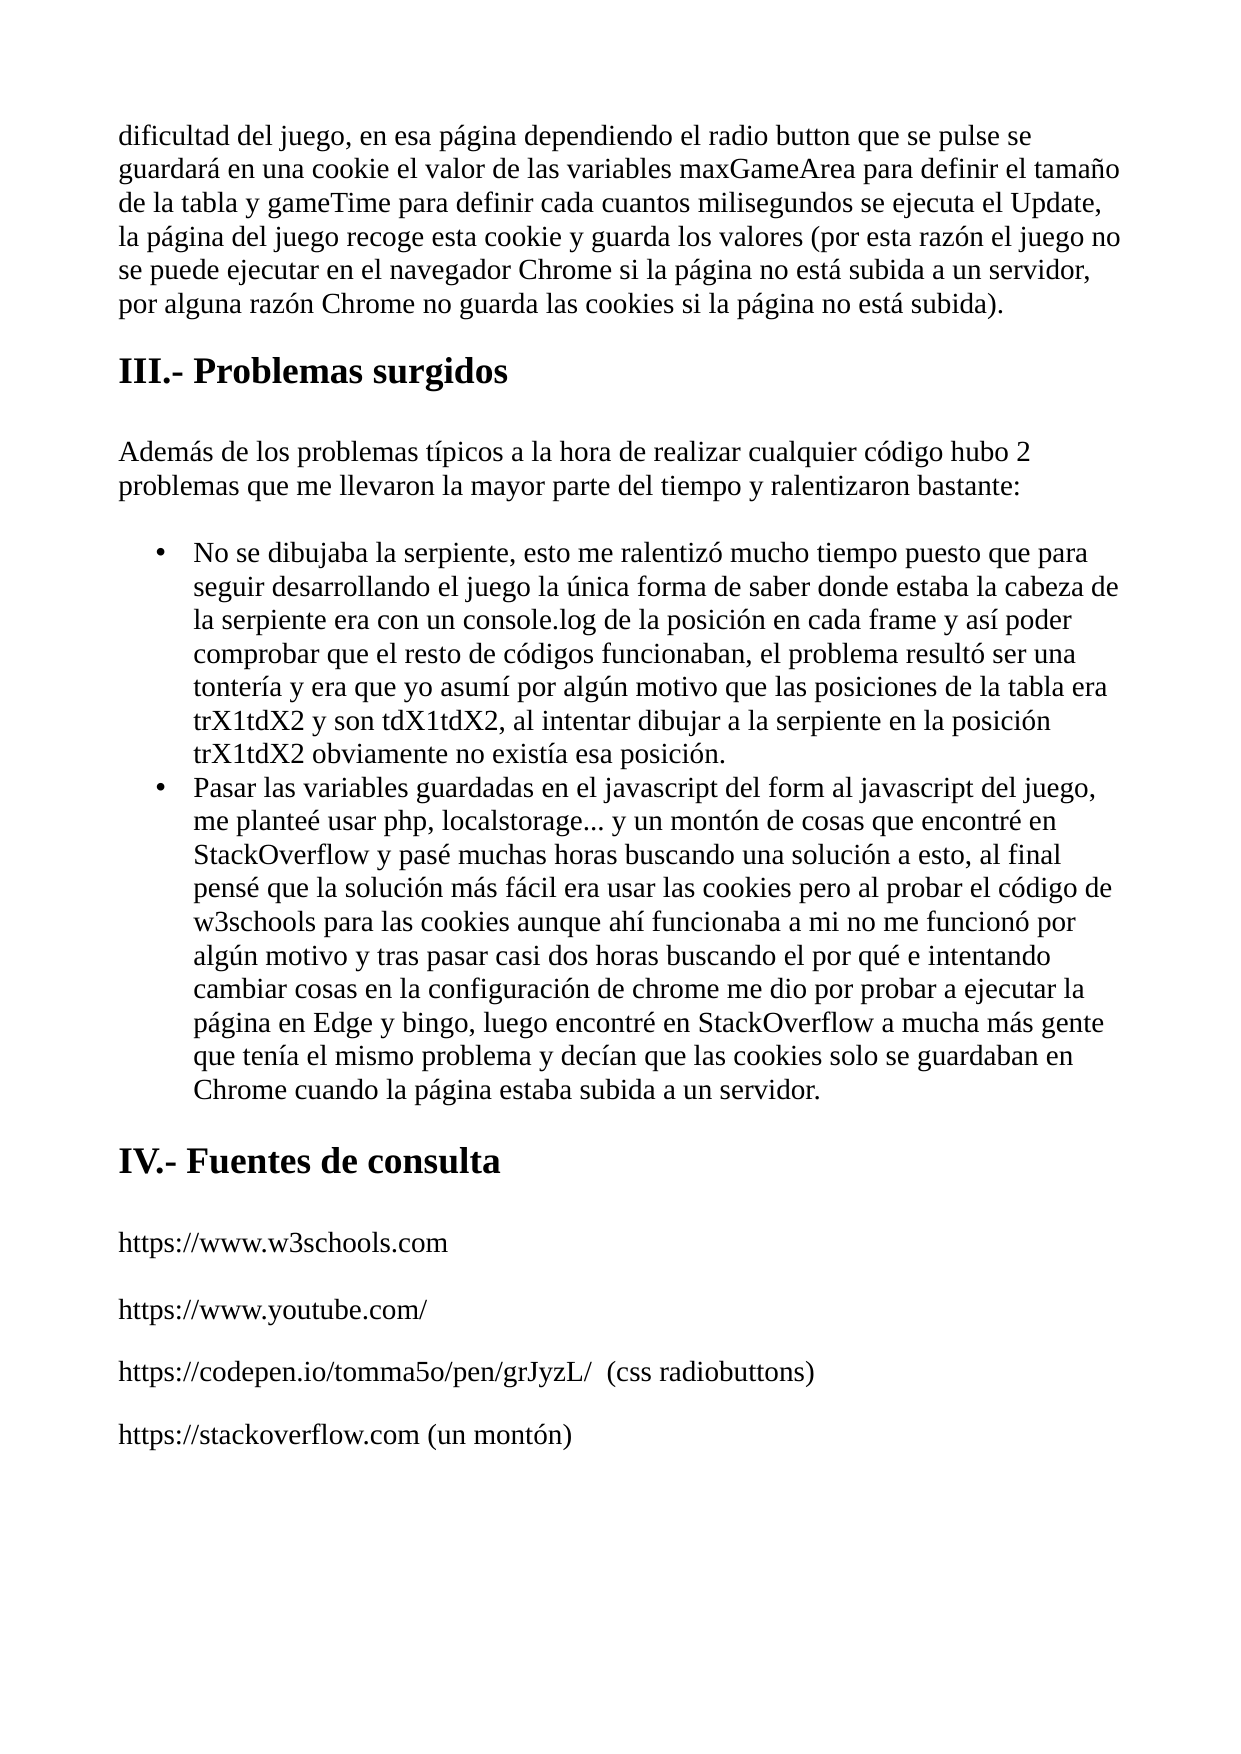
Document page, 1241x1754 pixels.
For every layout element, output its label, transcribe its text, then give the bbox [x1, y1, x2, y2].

text https://codepen.io/tomma5o/pen/grJyzL/ (css radiobuttons) [118, 1354, 1122, 1388]
text https://www.w3schools.com [118, 1225, 1122, 1259]
text IV.- Fuentes de consulta [118, 1139, 1122, 1182]
text III.- Problemas surgidos [118, 348, 1122, 391]
list No se dibujaba la serpiente, esto me ralentizó mucho tiempo puesto que para seguir desarrollando el juego la única forma de saber donde estaba la cabeza de la serpiente era con un console.log de la posición en cada frame y así poder comprobar que el resto de códigos funcionaban, el problema resultó ser una tontería y era que yo asumí por algún motivo que las posiciones de la tabla era trX1tdX2 y son tdX1tdX2, al intentar dibujar a la serpiente en la posición trX1tdX2 obviamente no existía esa posición. [156, 535, 1122, 770]
list Pasar las variables guardadas en el javascript del form al javascript del juego, me planteé usar php, localstorage... y un montón de cosas que encontré en StackOverflow y pasé muchas horas buscando una solución a esto, al final pensé que la solución más fácil era usar las cookies pero al probar el código de w3schools para las cookies aunque ahí funcionaba a mi no me funcionó por algún motivo y tras pasar casi dos horas buscando el por qué e intentando cambiar cosas en la configuración de chrome me dio por probar a ejecutar la página en Edge y bingo, luego encontré en StackOverflow a mucha más gente que tenía el mismo problema y decían que las cookies solo se guardaban en Chrome cuando la página estaba subida a un servidor. [156, 770, 1122, 1105]
text Además de los problemas típicos a la hora de realizar cualquier código hubo 2 problemas que me llevaron la mayor parte del tiempo y ralentizaron bastante: [118, 434, 1122, 501]
text dificultad del juego, en esa página dependiendo el radio button que se pulse se guardará en una cookie el valor de las variables maxGameArea para definir el tamaño de la tabla y gameTime para definir cada cuantos milisegundos se ejecuta el Update, la página del juego recoge esta cookie y guarda los valores (por esta razón el juego no se puede ejecutar en el navegador Chrome si la página no está subida a un servidor, por alguna razón Chrome no guarda las cookies si la página no está subida). [118, 118, 1122, 319]
text https://www.youtube.com/ [118, 1292, 1122, 1326]
text https://stackoverflow.com (un montón) [118, 1417, 1122, 1450]
